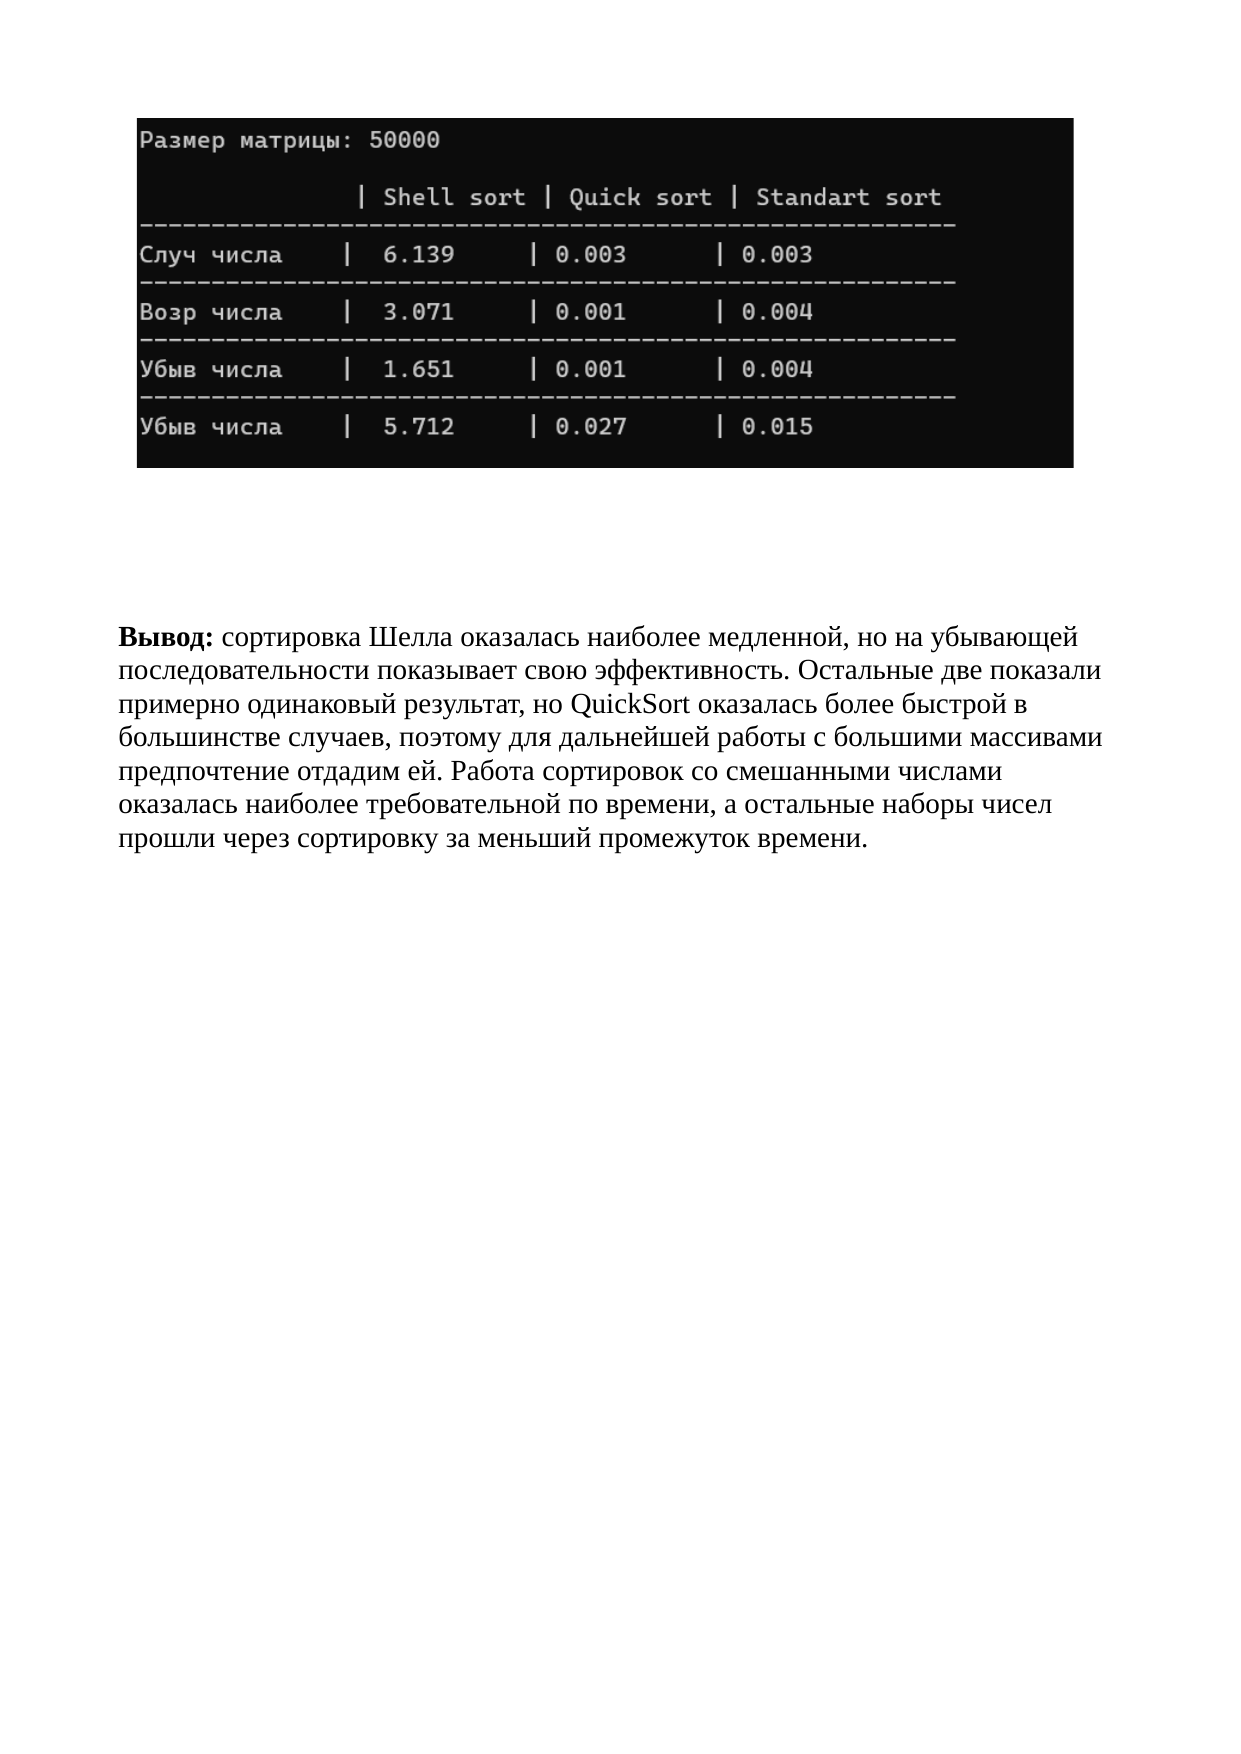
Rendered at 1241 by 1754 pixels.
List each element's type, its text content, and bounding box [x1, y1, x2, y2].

text Вывод: сортировка Шелла оказалась наиболее медленной, но на убывающей последовательности показывает свою эффективность. Остальные две показали примерно одинаковый результат, но QuickSort оказалась более быстрой в большинстве случаев, поэтому для дальнейшей работы с большими массивами предпочтение отдадим ей. Работа сортировок со смешанными числами оказалась наиболее требовательной по времени, а остальные наборы чисел прошли через сортировку за меньший промежуток времени. [118, 619, 1122, 854]
picture [136, 118, 1074, 468]
